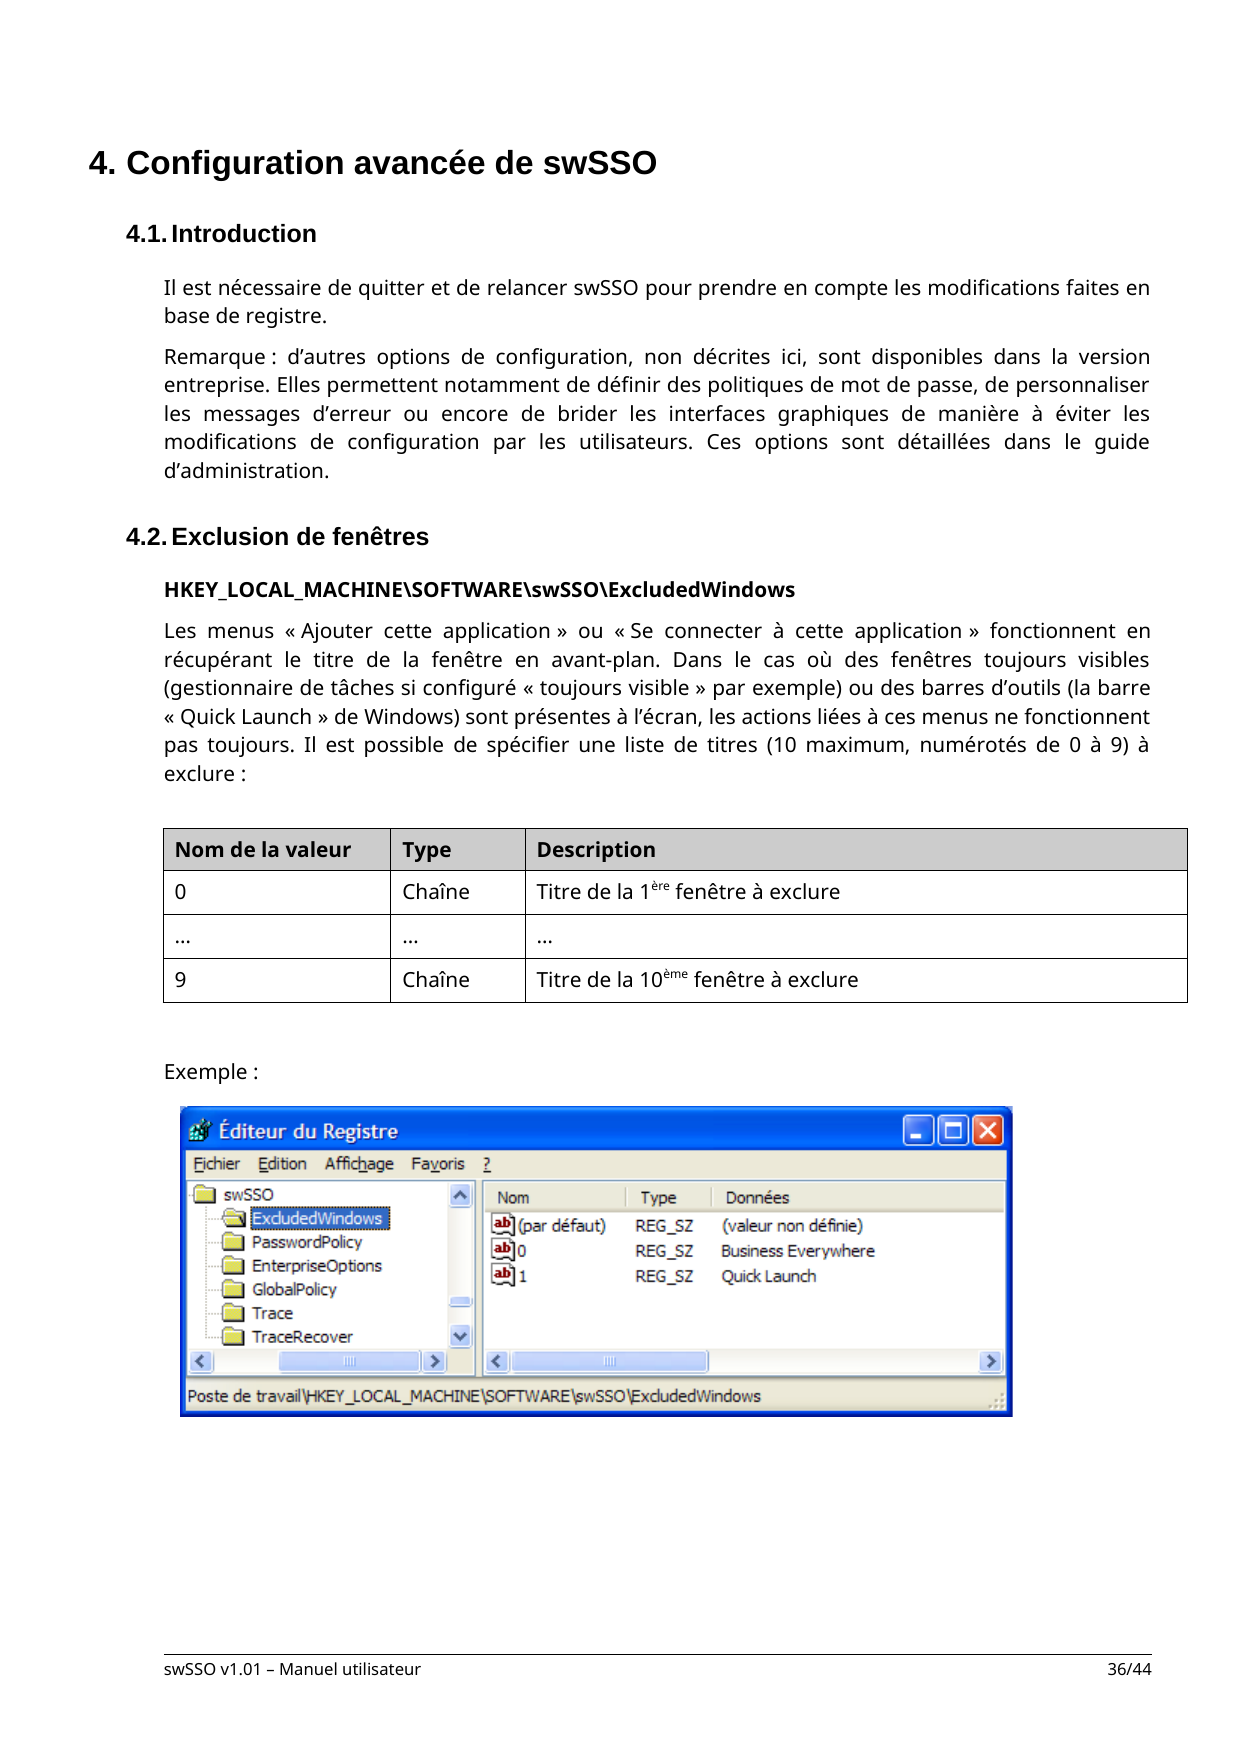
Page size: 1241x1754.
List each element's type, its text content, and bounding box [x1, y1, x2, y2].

subtitle Introduction [126, 219, 1152, 248]
table_cell Chaîne [391, 871, 525, 914]
table_header Description [526, 829, 1187, 870]
table_cell 9 [164, 959, 390, 1002]
text HKEY_LOCAL_MACHINE\SOFTWARE\swSSO\ExcludedWindows [164, 576, 1152, 604]
table_cell Titre de la 10ème fenêtre à exclure [526, 959, 1187, 1002]
table_cell … [391, 915, 525, 958]
text Exemple : [164, 1057, 1152, 1085]
table_header Type [391, 829, 525, 870]
subtitle Configuration avancée de swSSO [89, 143, 1152, 182]
subtitle Exclusion de fenêtres [126, 522, 1152, 551]
table_cell Titre de la 1ère fenêtre à exclure [526, 871, 1187, 914]
table_cell … [164, 915, 390, 958]
text Les menus « Ajouter cette application » ou « Se connecter à cette application » fonctionnent en récupérant le titre de la fenêtre en avant-plan. Dans le cas où des fenêtres toujours visibles (gestionnaire de tâches si configuré « toujours visible » par exemple) ou des barres d’outils (la barre « Quick Launch » de Windows) sont présentes à l’écran, les actions liées à ces menus ne fonctionnent pas toujours. Il est possible de spécifier une liste de titres (10 maximum, numérotés de 0 à 9) à exclure : [164, 617, 1152, 787]
text Remarque : d’autres options de configuration, non décrites ici, sont disponibles dans la version entreprise. Elles permettent notamment de définir des politiques de mot de passe, de personnaliser les messages d’erreur ou encore de brider les interfaces graphiques de manière à éviter les modifications de configuration par les utilisateurs. Ces options sont détaillées dans le guide d’administration. [164, 342, 1152, 484]
table_cell 0 [164, 871, 390, 914]
table_cell … [526, 915, 1187, 958]
text Il est nécessaire de quitter et de relancer swSSO pour prendre en compte les modifications faites en base de registre. [164, 273, 1152, 330]
table_header Nom de la valeur [164, 829, 390, 870]
table_cell Chaîne [391, 959, 525, 1002]
picture [180, 1106, 1013, 1417]
